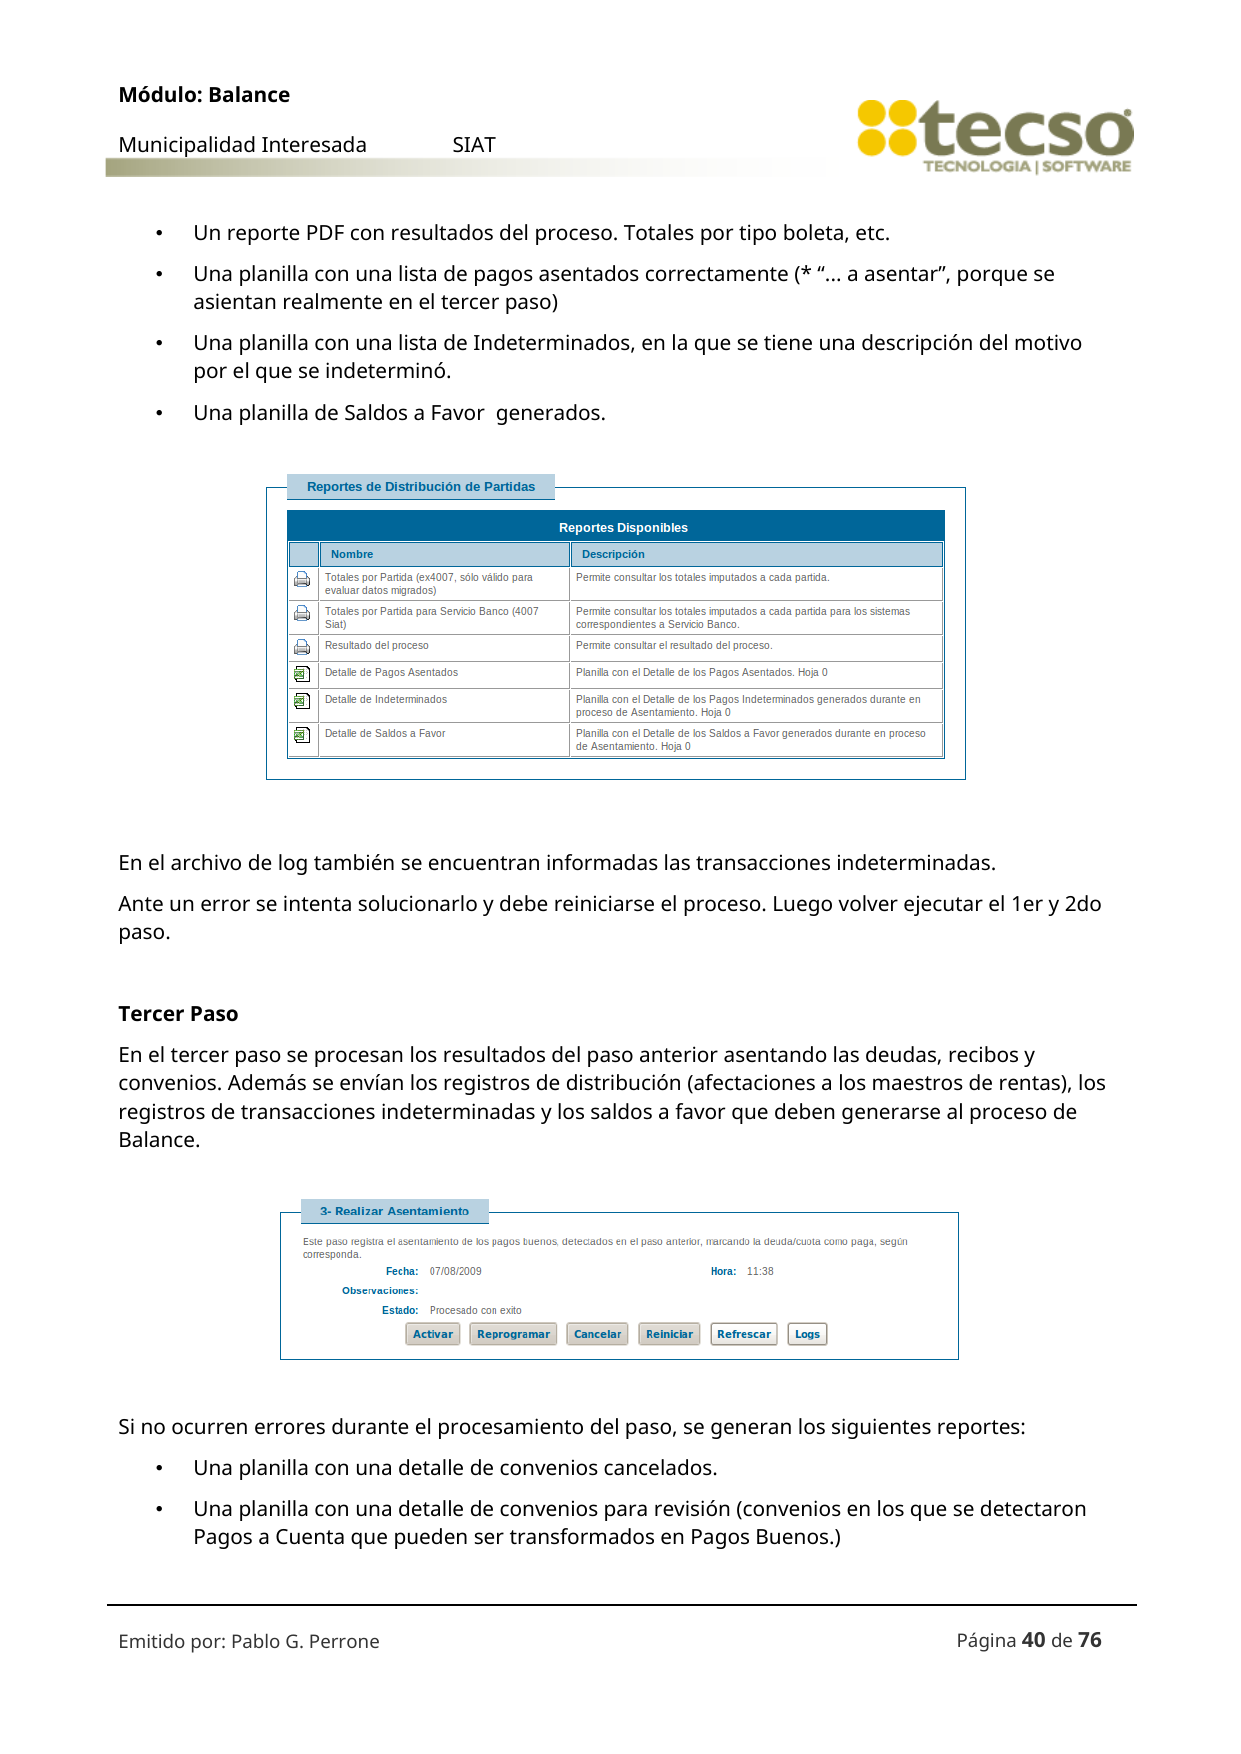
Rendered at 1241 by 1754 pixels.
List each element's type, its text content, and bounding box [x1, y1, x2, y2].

text Ante un error se intenta solucionarlo y debe reiniciarse el proceso. Luego volver ejecutar el 1er y 2do paso. [118, 889, 1122, 946]
picture [277, 1190, 964, 1364]
list Una planilla con una detalle de convenios cancelados. [156, 1453, 1122, 1481]
text En el tercer paso se procesan los resultados del paso anterior asentando las deudas, recibos y convenios. Además se envían los registros de distribución (afectaciones a los maestros de rentas), los registros de transacciones indeterminadas y los saldos a favor que deben generarse al proceso de Balance. [118, 1040, 1122, 1154]
picture [105, 100, 1134, 177]
text Si no ocurren errores durante el procesamiento del paso, se generan los siguientes reportes: [118, 1412, 1122, 1440]
text Tercer Paso [118, 999, 1122, 1028]
list Una planilla con una lista de pagos asentados correctamente (* “... a asentar”, porque se asientan realmente en el tercer paso) [156, 259, 1122, 316]
list Una planilla de Saldos a Favor generados. [156, 398, 1122, 426]
list Un reporte PDF con resultados del proceso. Totales por tipo boleta, etc. [156, 218, 1122, 246]
text En el archivo de log también se encuentran informadas las transacciones indeterminadas. [118, 848, 1122, 876]
list Una planilla con una detalle de convenios para revisión (convenios en los que se detectaron Pagos a Cuenta que pueden ser transformados en Pagos Buenos.) [156, 1494, 1122, 1551]
picture [262, 469, 978, 789]
list Una planilla con una lista de Indeterminados, en la que se tiene una descripción del motivo por el que se indeterminó. [156, 328, 1122, 385]
